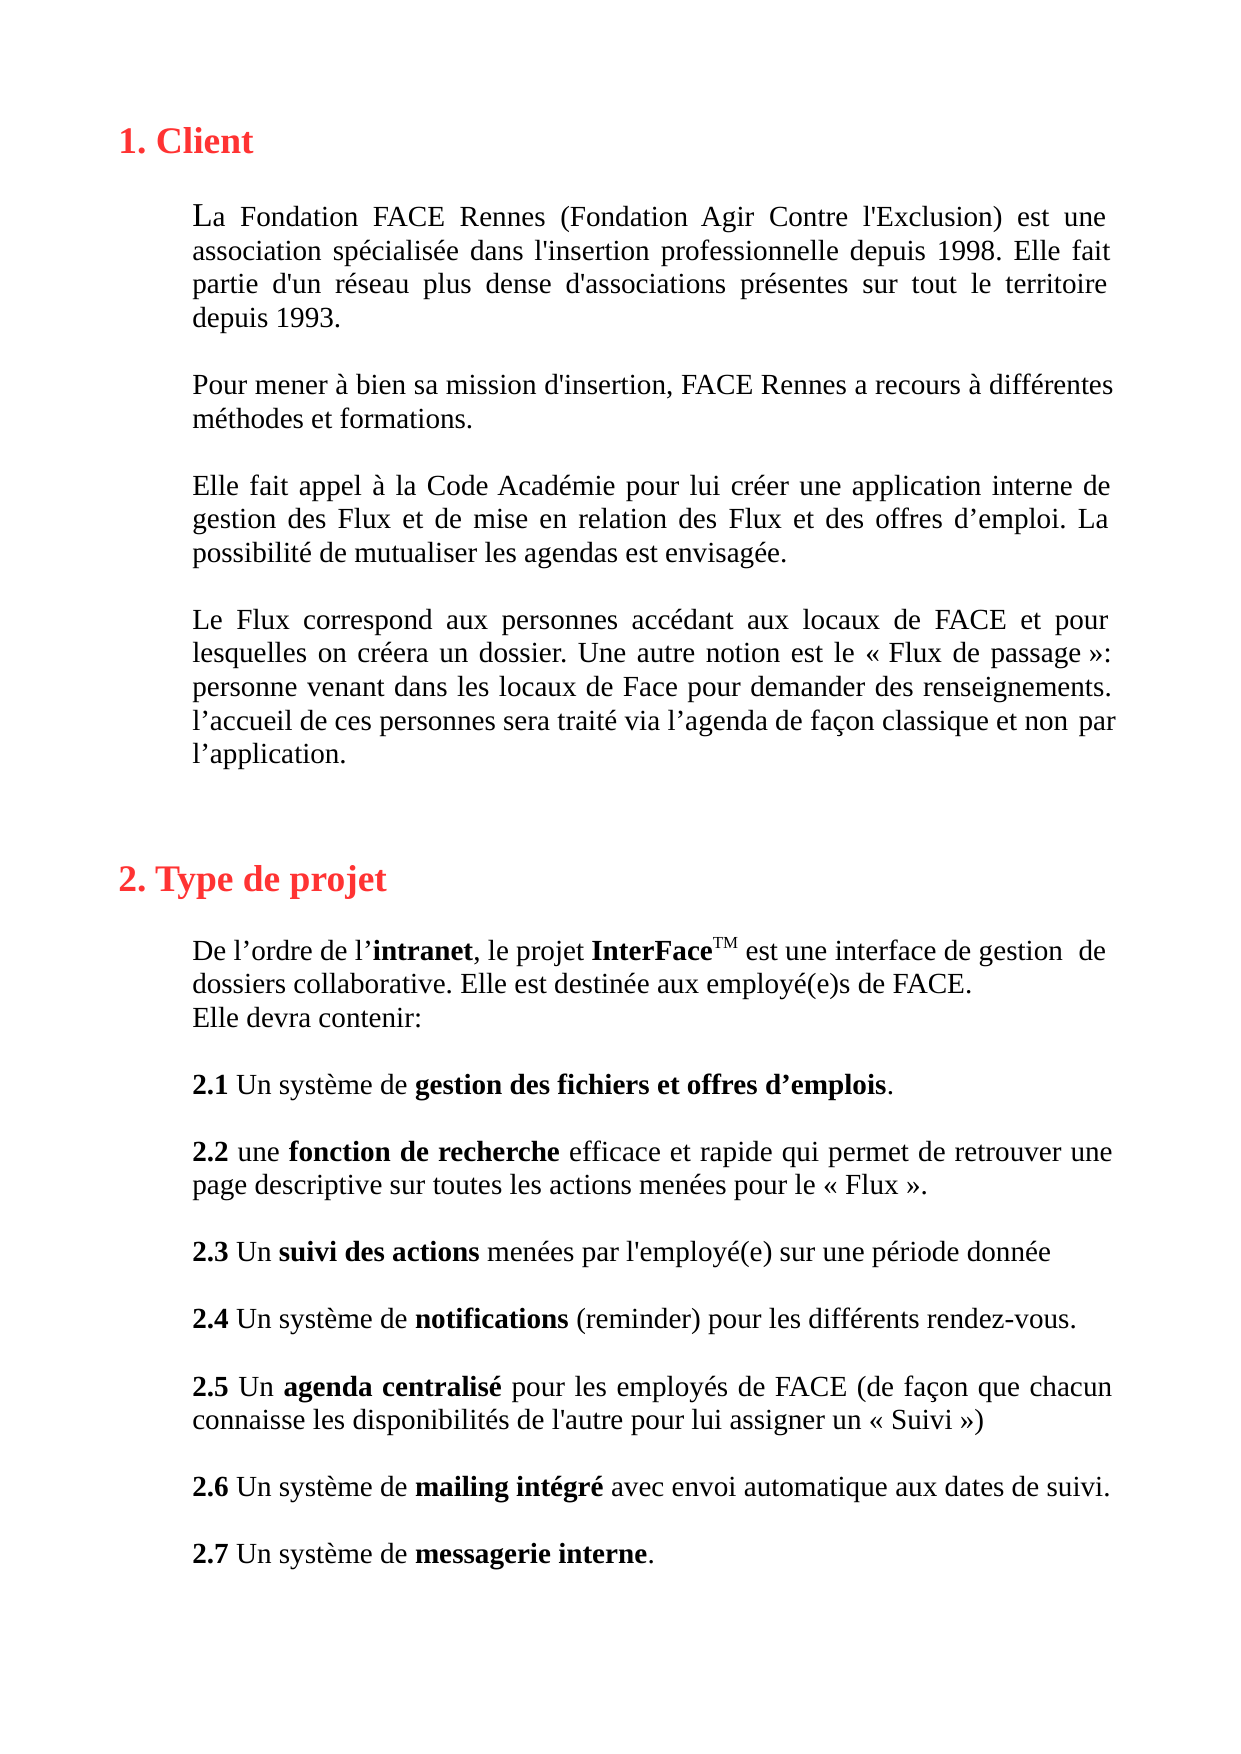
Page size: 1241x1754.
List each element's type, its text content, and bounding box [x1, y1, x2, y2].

text 2.2 une fonction de recherche efficace et rapide qui permet de retrouver une page descriptive sur toutes les actions menées pour le « Flux ». [118, 1134, 1122, 1201]
text 1. Client [118, 118, 1122, 161]
text La Fondation FACE Rennes (Fondation Agir Contre l'Exclusion) est une association spécialisée dans l'insertion professionnelle depuis 1998. Elle fait partie d'un réseau plus dense d'associations présentes sur tout le territoire depuis 1993. [118, 195, 1122, 334]
text Pour mener à bien sa mission d'insertion, FACE Rennes a recours à différentes méthodes et formations. [118, 367, 1122, 434]
text Le Flux correspond aux personnes accédant aux locaux de FACE et pour lesquelles on créera un dossier. Une autre notion est le « Flux de passage »: personne venant dans les locaux de Face pour demander des renseignements. l’accueil de ces personnes sera traité via l’agenda de façon classique et non par l’application. [118, 602, 1122, 770]
text 2.5 Un agenda centralisé pour les employés de FACE (de façon que chacun connaisse les disponibilités de l'autre pour lui assigner un « Suivi ») [118, 1369, 1122, 1436]
text 2.1 Un système de gestion des fichiers et offres d’emplois. [118, 1067, 1122, 1100]
text Elle devra contenir: [118, 1000, 1122, 1033]
text De l’ordre de l’intranet, le projet InterFaceTM est une interface de gestion de dossiers collaborative. Elle est destinée aux employé(e)s de FACE. [118, 933, 1122, 1000]
text 2.6 Un système de mailing intégré avec envoi automatique aux dates de suivi. [118, 1469, 1122, 1503]
text Elle fait appel à la Code Académie pour lui créer une application interne de gestion des Flux et de mise en relation des Flux et des offres d’emploi. La possibilité de mutualiser les agendas est envisagée. [118, 468, 1122, 568]
text 2.4 Un système de notifications (reminder) pour les différents rendez-vous. [118, 1302, 1122, 1335]
text 2.3 Un suivi des actions menées par l'employé(e) sur une période donnée [118, 1234, 1122, 1268]
text 2. Type de projet [118, 856, 1122, 899]
text 2.7 Un système de messagerie interne. [118, 1536, 1122, 1570]
